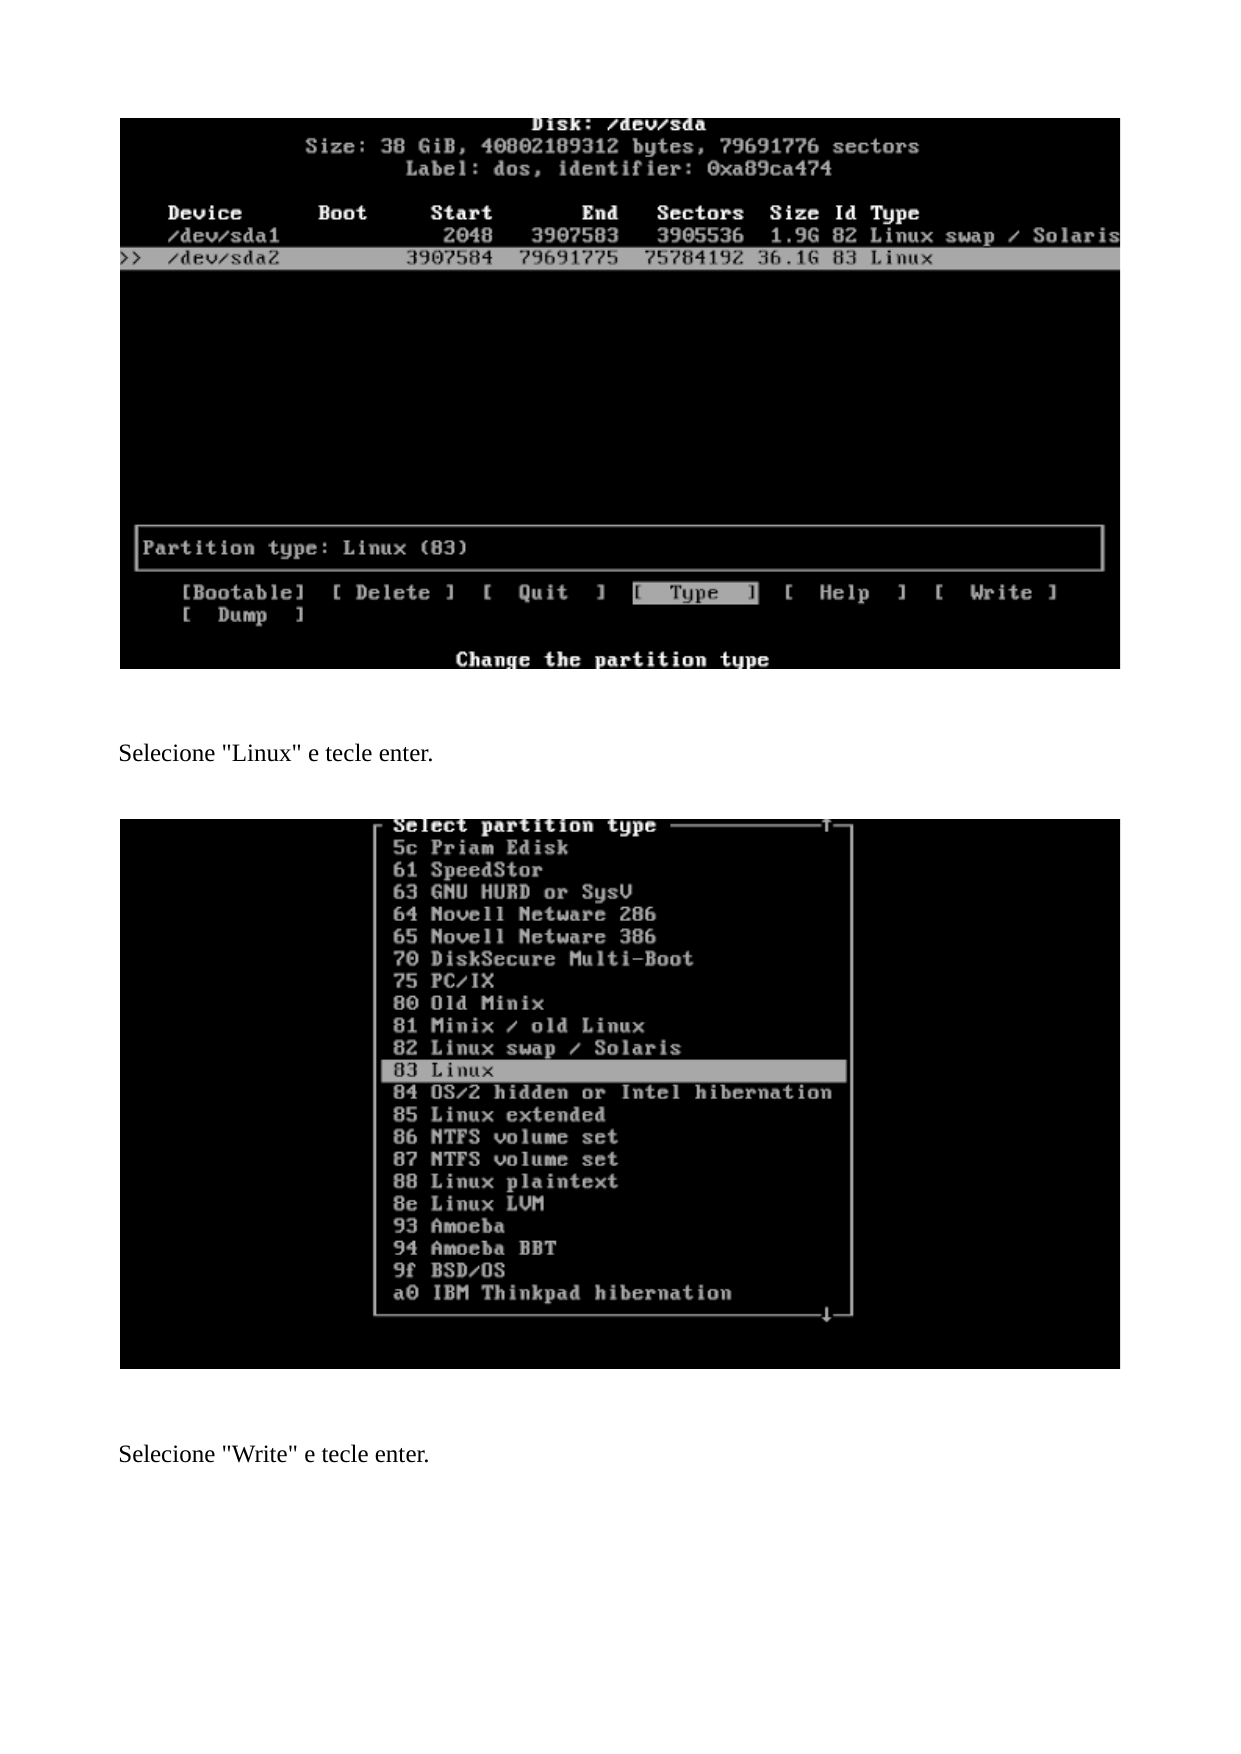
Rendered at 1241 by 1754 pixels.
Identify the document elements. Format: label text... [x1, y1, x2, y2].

text Selecione "Write" e tecle enter. [118, 1406, 1122, 1501]
picture [120, 819, 1121, 1369]
picture [120, 118, 1121, 669]
text Selecione "Linux" e tecle enter. [118, 672, 1122, 800]
